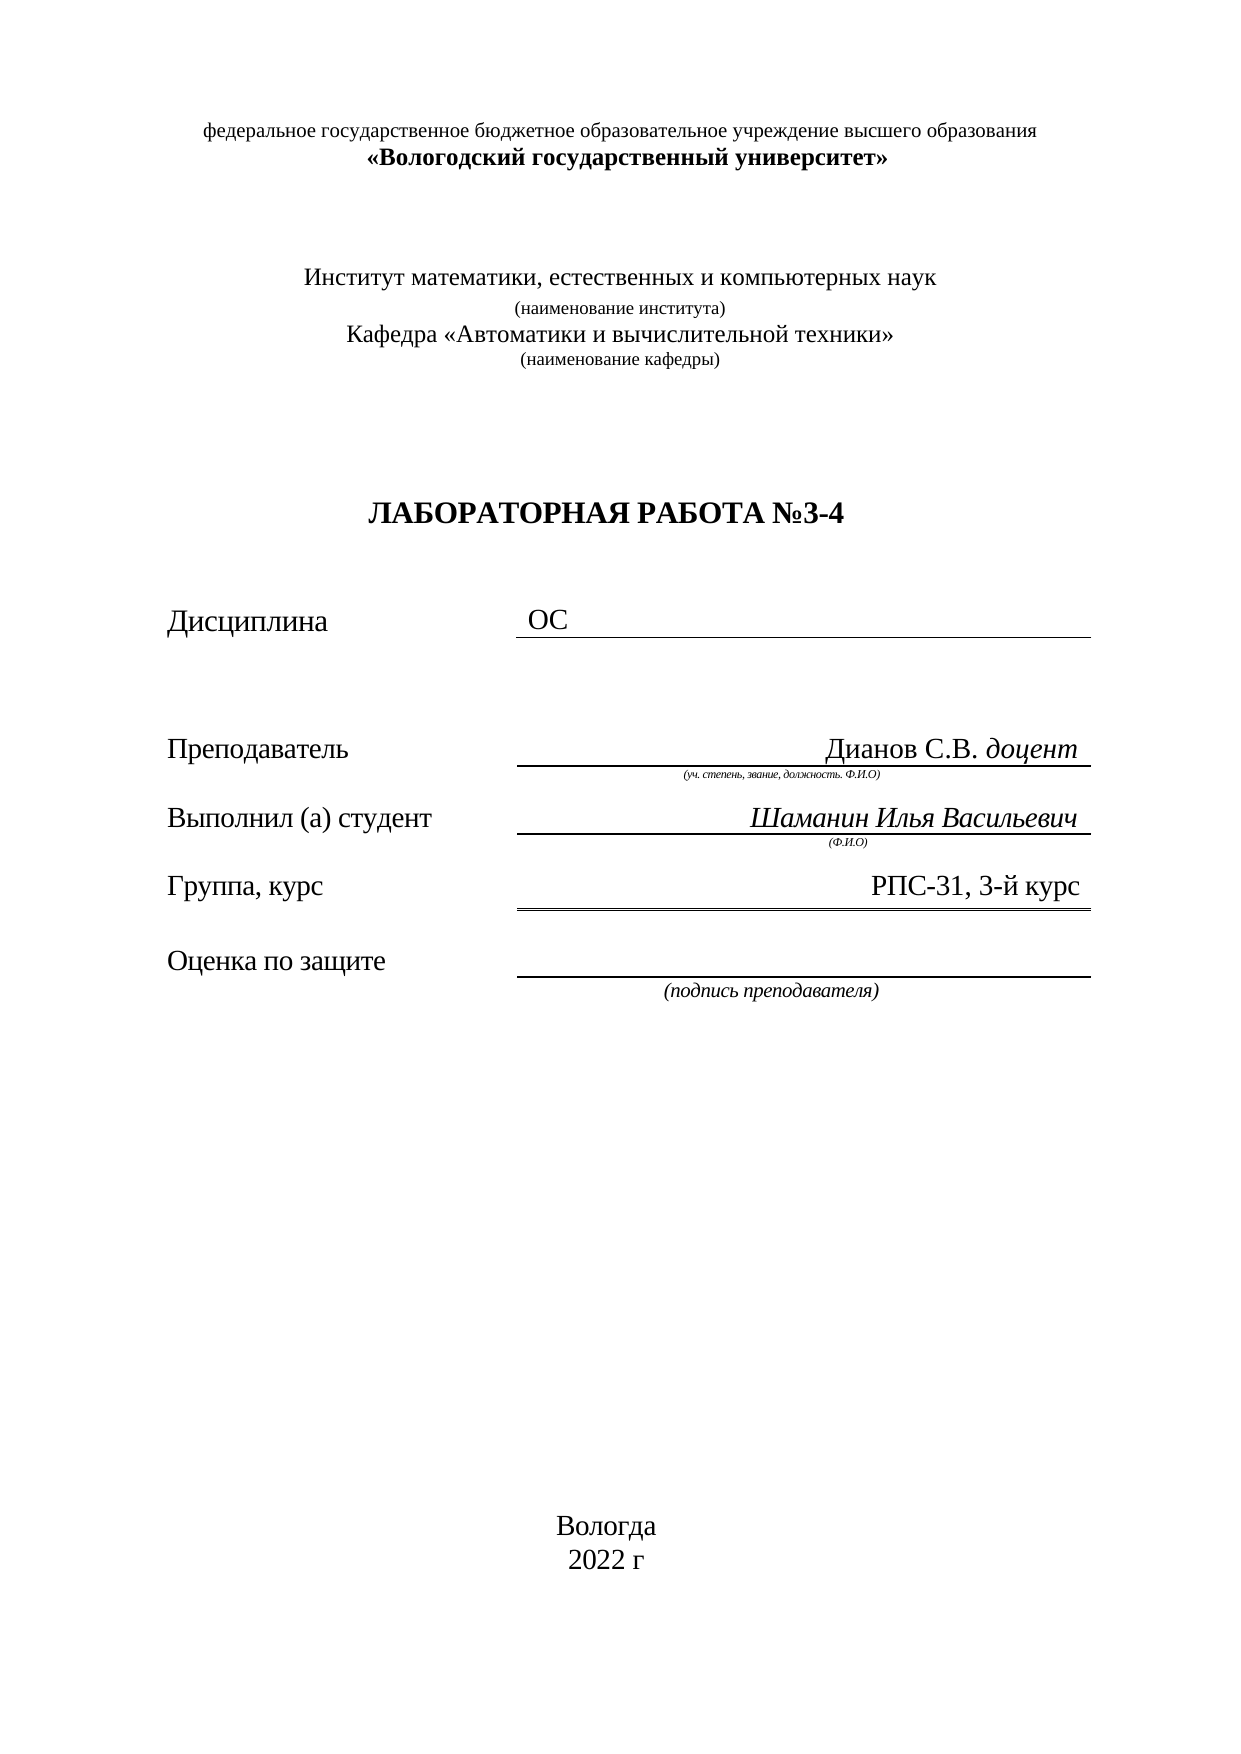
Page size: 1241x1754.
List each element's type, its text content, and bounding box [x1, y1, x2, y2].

table_cell Выполнил (а) студент [156, 800, 517, 834]
text ЛАБОРАТОРНАЯ РАБОТА №3-4 [156, 494, 1057, 530]
text 2022 г [156, 1542, 1057, 1576]
table_cell РПС-31, 3-й курс [517, 868, 1091, 908]
table_cell [156, 766, 517, 800]
table_cell (Ф.И.О) [517, 835, 1091, 868]
table_cell Шаманин Илья Васильевич [517, 800, 1091, 833]
table_cell Группа, курс [156, 868, 517, 909]
text федеральное государственное бюджетное образовательное учреждение высшего образования [112, 118, 1128, 142]
table_header Дианов С.В. доцент [517, 732, 1091, 765]
text Вологда [156, 1508, 1057, 1542]
text (наименование кафедры) [118, 348, 1122, 370]
table_header ОС [516, 602, 1091, 637]
table_header Дисциплина [156, 602, 516, 638]
text Кафедра «Автоматики и вычислительной техники» [118, 319, 1122, 348]
text Институт математики, естественных и компьютерных наук [118, 262, 1122, 291]
text «Вологодский государственный университет» [118, 142, 1131, 171]
text (наименование института) [118, 291, 1122, 319]
table_cell (подпись преподавателя) [517, 978, 1091, 1010]
table_cell [156, 977, 517, 1010]
table_cell (уч. степень, звание, должность. Ф.И.О) [517, 767, 1091, 800]
table_cell [517, 911, 1091, 976]
table_cell [156, 834, 517, 868]
table_header Преподаватель [156, 732, 517, 766]
table_cell Оценка по защите [156, 910, 517, 977]
